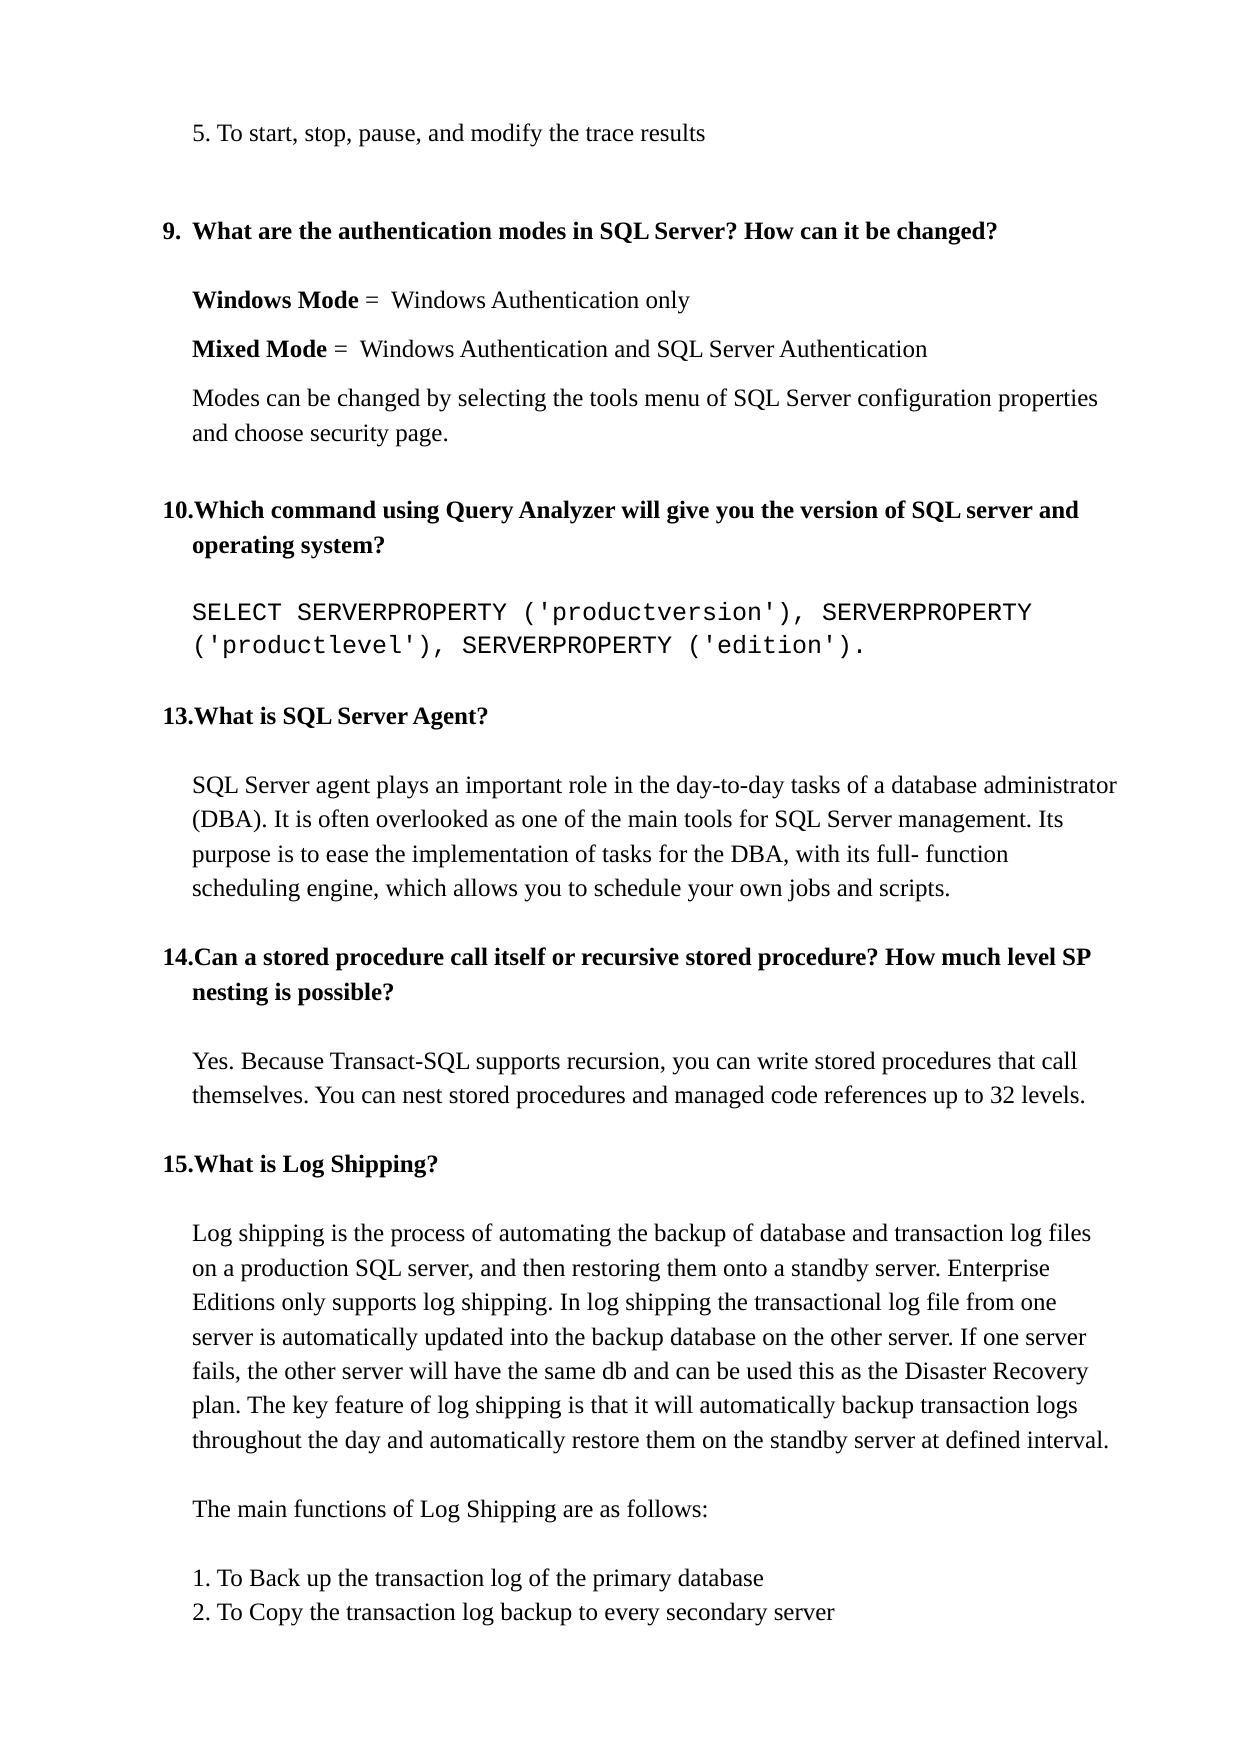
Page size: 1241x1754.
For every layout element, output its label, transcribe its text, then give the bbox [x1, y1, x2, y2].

list SQL Server agent plays an important role in the day-to-day tasks of a database administrator (DBA). It is often overlooked as one of the main tools for SQL Server management. Its purpose is to ease the implementation of tasks for the DBA, with its full- function scheduling engine, which allows you to schedule your own jobs and scripts. [162, 770, 1122, 902]
list Yes. Because Transact-SQL supports recursion, you can write stored procedures that call themselves. You can nest stored procedures and managed code references up to 32 levels. [162, 1046, 1122, 1109]
list What are the authentication modes in SQL Server? How can it be changed? [162, 216, 1122, 245]
list What is Log Shipping? [162, 1149, 1122, 1178]
text 1. To Back up the transaction log of the primary database [192, 1563, 1122, 1592]
list Can a stored procedure call itself or recursive stored procedure? How much level SP nesting is possible? [162, 942, 1122, 1006]
list Which command using Query Analyzer will give you the version of SQL server and operating system? [162, 496, 1122, 559]
list SELECT SERVERPROPERTY ('productversion'), SERVERPROPERTY ('productlevel'), SERVERPROPERTY ('edition'). [162, 599, 1122, 661]
text The main functions of Log Shipping are as follows: [192, 1494, 1122, 1523]
list Windows Mode = Windows Authentication only [162, 285, 1122, 314]
list Modes can be changed by selecting the tools menu of SQL Server configuration properties and choose security page. [162, 383, 1122, 447]
list Log shipping is the process of automating the backup of database and transaction log files on a production SQL server, and then restoring them onto a standby server. Enterprise Editions only supports log shipping. In log shipping the transactional log file from one server is automatically updated into the backup database on the other server. If one server fails, the other server will have the same db and can be used this as the Disaster Recovery plan. The key feature of log shipping is that it will automatically backup transaction logs throughout the day and automatically restore them on the standby server at defined interval. [162, 1218, 1122, 1454]
text 2. To Copy the transaction log backup to every secondary server [192, 1597, 1122, 1626]
list Mixed Mode = Windows Authentication and SQL Server Authentication [162, 334, 1122, 363]
list What is SQL Server Agent? [162, 701, 1122, 730]
text 5. To start, stop, pause, and modify the trace results [192, 118, 1122, 147]
